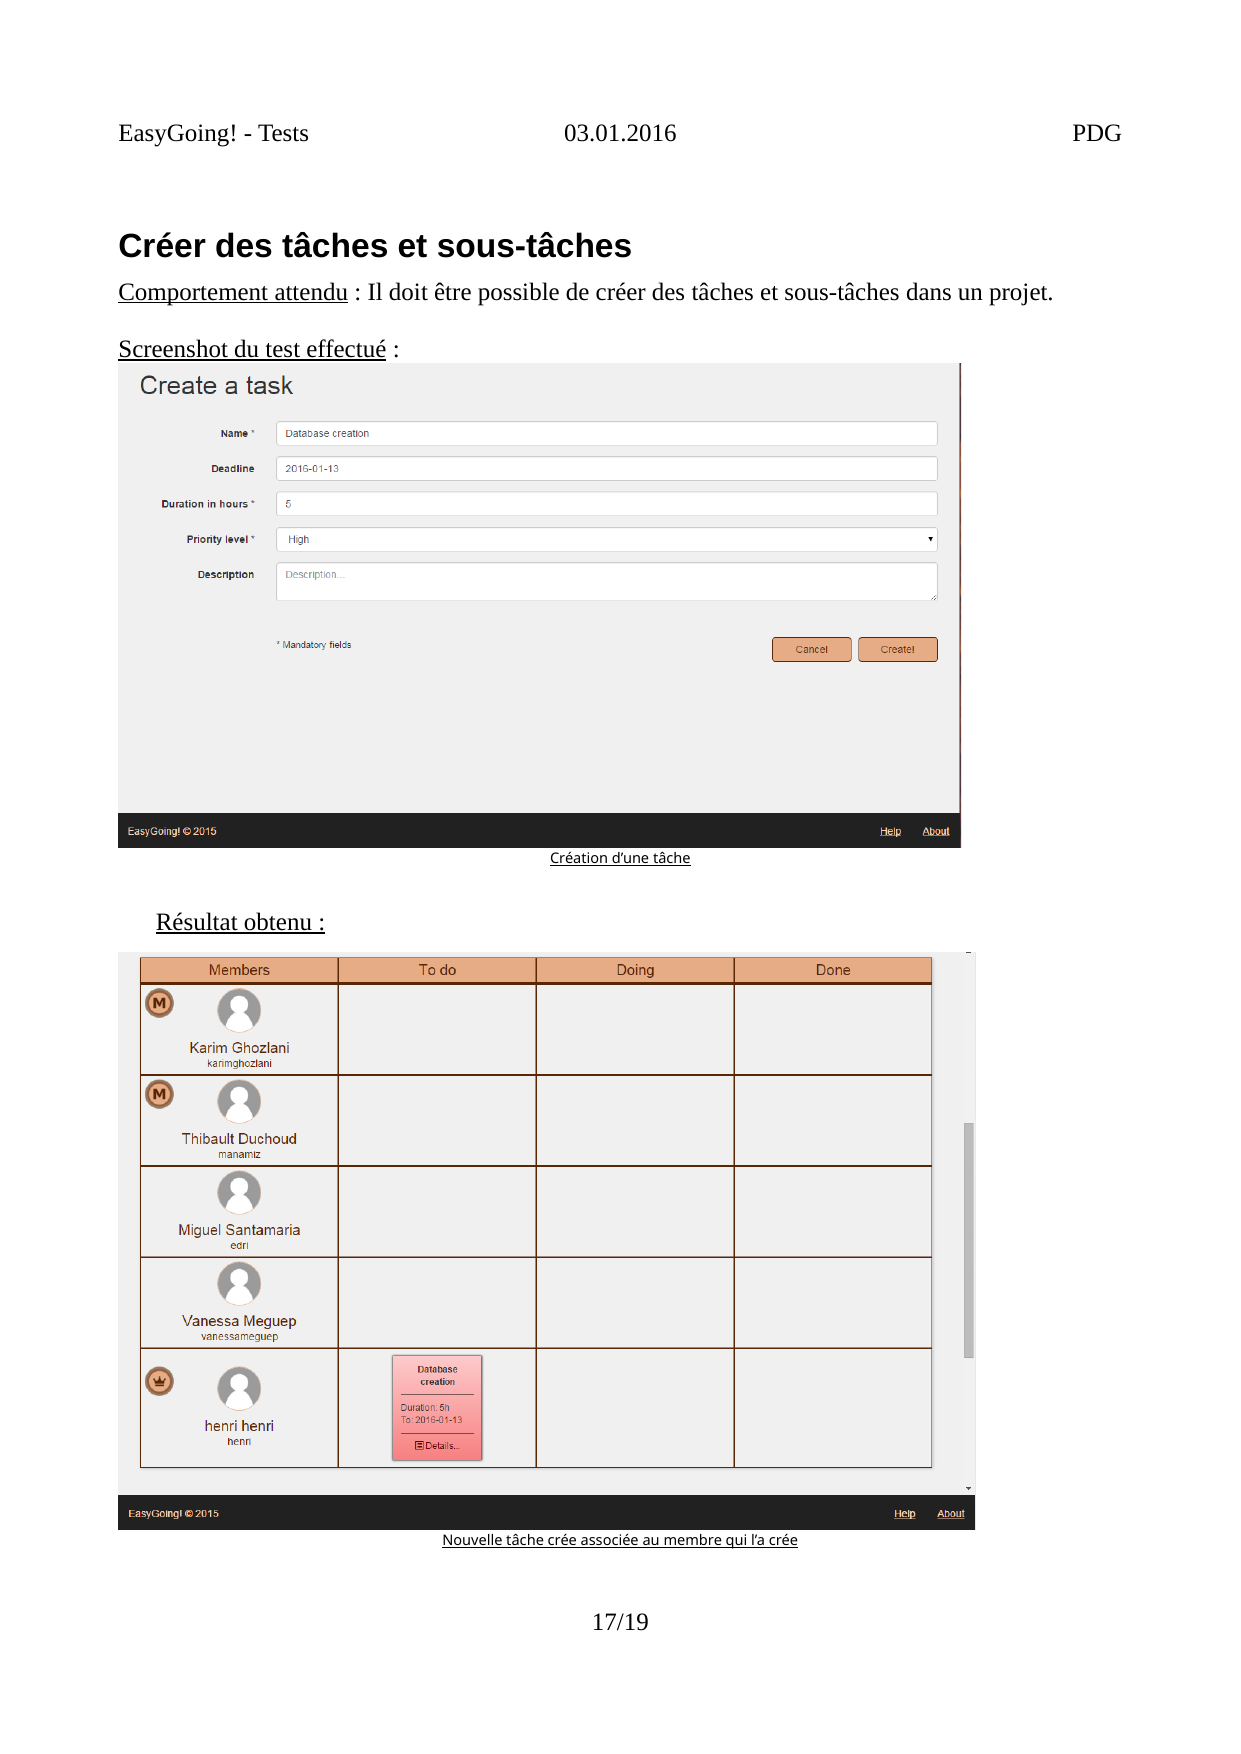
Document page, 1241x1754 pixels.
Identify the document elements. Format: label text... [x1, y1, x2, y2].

text Comportement attendu : Il doit être possible de créer des tâches et sous-tâches dans un projet. Screenshot du test effectué : [118, 277, 1122, 363]
picture [118, 952, 976, 1530]
subtitle Créer des tâches et sous-tâches [118, 226, 1122, 264]
text Nouvelle tâche crée associée au membre qui l’a crée [118, 1529, 1122, 1549]
picture [118, 363, 962, 848]
list Résultat obtenu : [156, 907, 1122, 936]
text Création d’une tâche [118, 848, 1122, 868]
